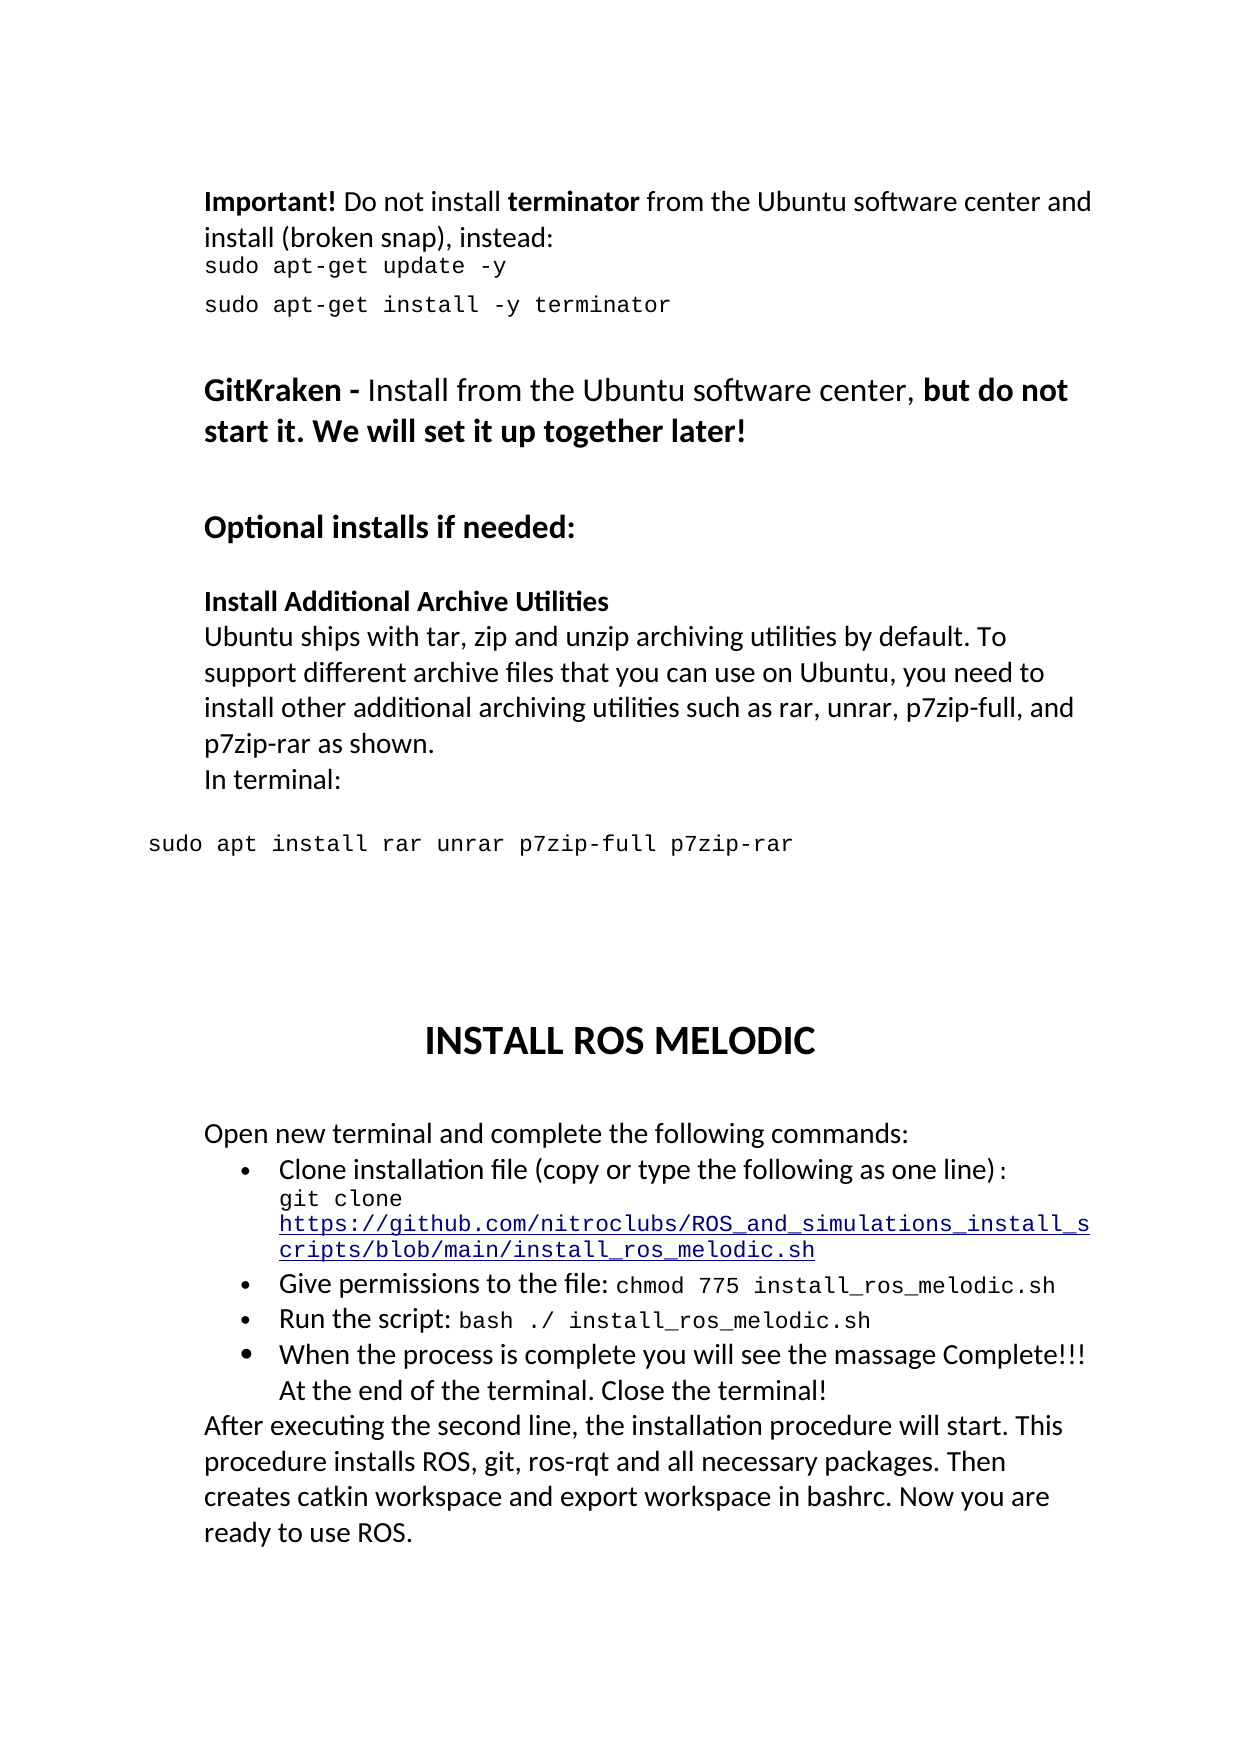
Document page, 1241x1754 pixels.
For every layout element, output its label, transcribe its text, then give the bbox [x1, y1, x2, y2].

list When the process is complete you will see the massage Complete!!! At the end of the terminal. Close the terminal! [241, 1336, 1093, 1407]
list Run the script: bash ./ install_ros_melodic.sh [241, 1300, 1093, 1336]
text sudo apt-get install -y terminator [148, 294, 1093, 320]
text Ubuntu ships with tar, zip and unzip archiving utilities by default. To support different archive files that you can use on Ubuntu, you need to install other additional archiving utilities such as rar, unrar, p7zip-full, and p7zip-rar as shown. [204, 618, 1093, 761]
text Important! Do not install terminator from the Ubuntu software center and install (broken snap), instead: [204, 183, 1093, 254]
text Install Additional Archive Utilities [204, 583, 1093, 618]
text sudo apt install rar unrar p7zip-full p7zip-rar [148, 832, 1093, 858]
list Give permissions to the file: chmod 775 install_ros_melodic.sh [241, 1265, 1093, 1300]
text Optional installs if needed: [204, 506, 1093, 547]
text Open new terminal and complete the following commands: [204, 1116, 1093, 1151]
text GitKraken - Install from the Ubuntu software center, but do not start it. We will set it up together later! [204, 369, 1093, 450]
list git clone https://github.com/nitroclubs/ROS_and_simulations_install_scripts/blob/main/install_ros_melodic.sh [279, 1187, 1093, 1265]
list Clone installation file (copy or type the following as one line): [241, 1151, 1093, 1187]
text After executing the second line, the installation procedure will start. This procedure installs ROS, git, ros-rqt and all necessary packages. Then creates catkin workspace and export workspace in bashrc. Now you are ready to use ROS. [204, 1407, 1093, 1550]
text In terminal: [204, 761, 1093, 796]
text sudo apt-get update -y [148, 254, 1093, 280]
text INSTALL ROS MELODIC [148, 1014, 1093, 1065]
